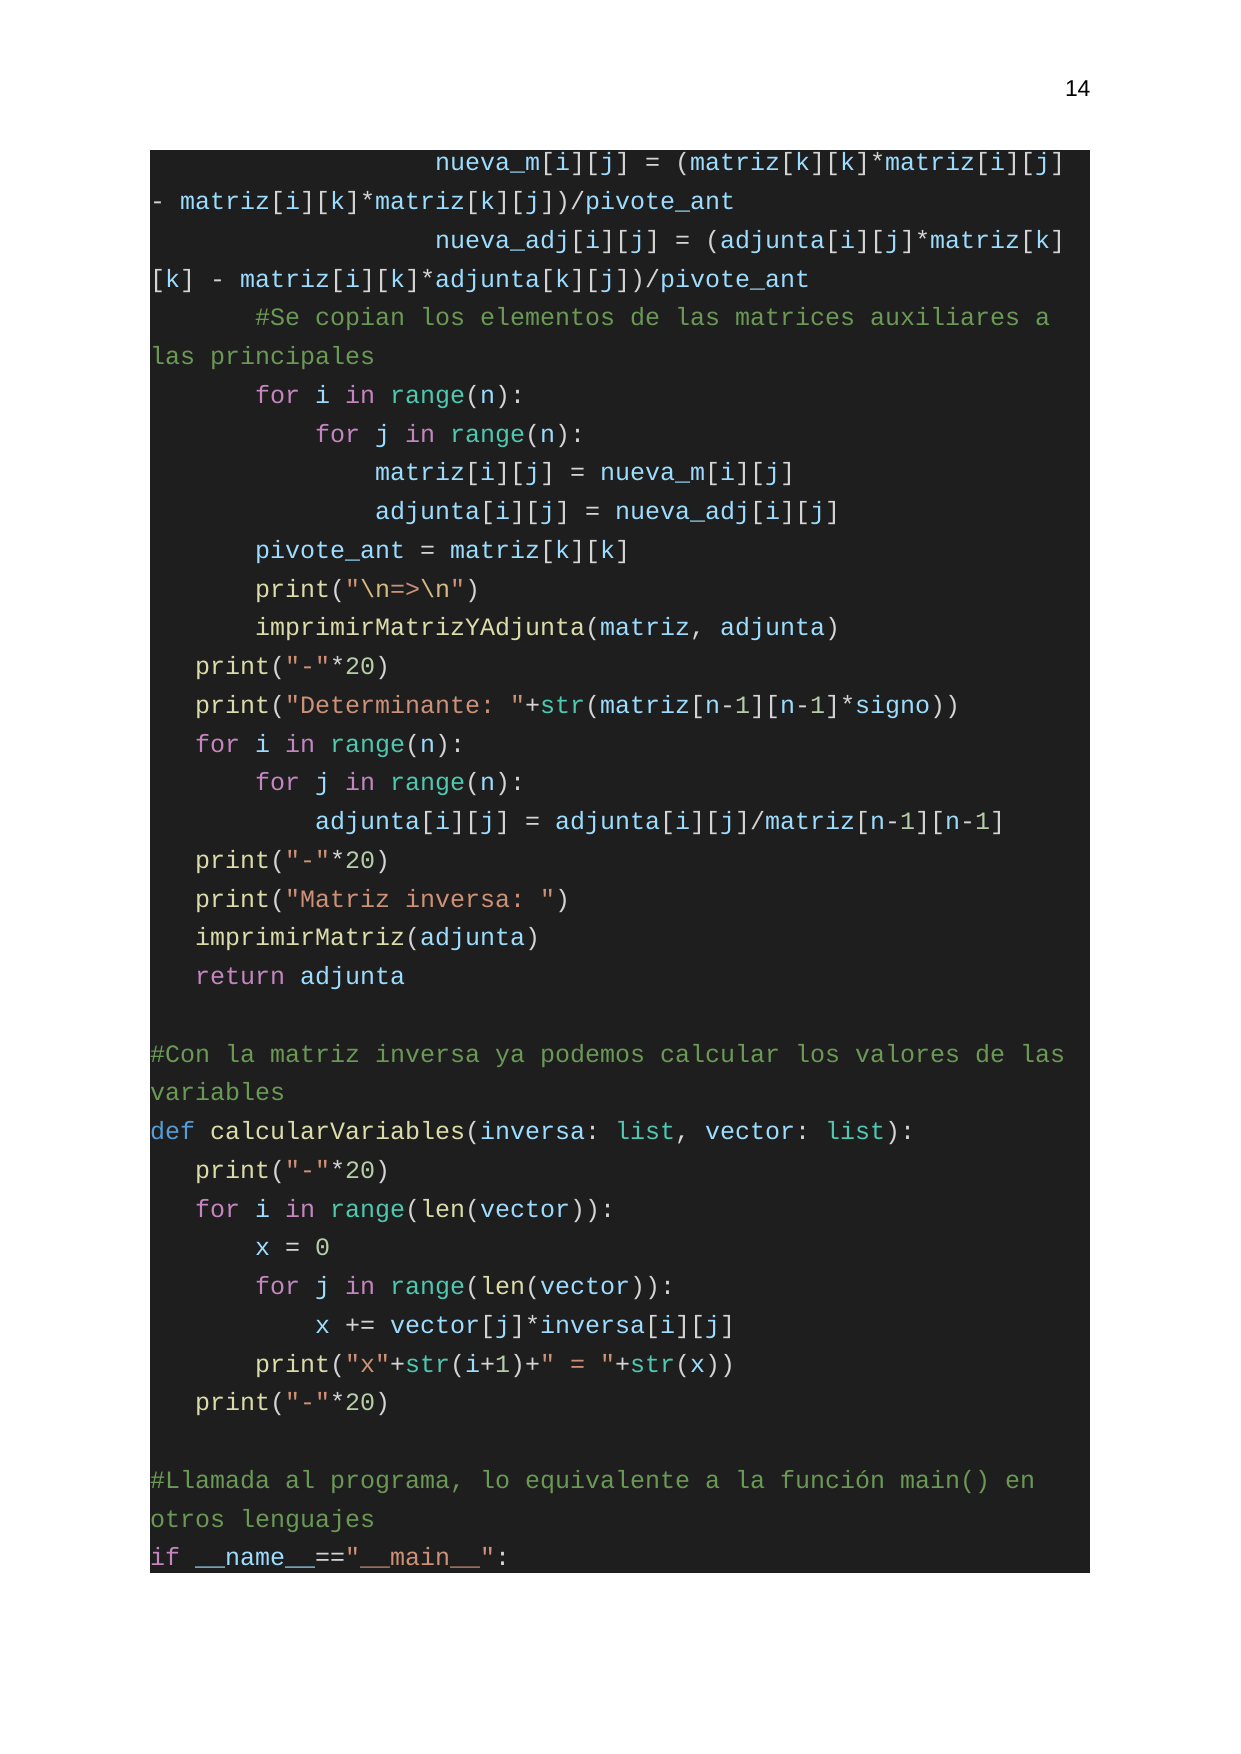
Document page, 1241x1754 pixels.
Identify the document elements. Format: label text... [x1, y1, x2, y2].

text print("Determinante: "+str(matriz[n-1][n-1]*signo)) [150, 692, 1090, 721]
text imprimirMatrizYAdjunta(matriz, adjunta) [150, 615, 1090, 643]
text x = 0 [150, 1235, 1090, 1263]
text def calcularVariables(inversa: list, vector: list): [150, 1119, 1090, 1147]
text print("-"*20) [150, 847, 1090, 876]
text return adjunta [150, 964, 1090, 992]
text #Llamada al programa, lo equivalente a la función main() en otros lenguajes [150, 1467, 1090, 1534]
text nueva_m[i][j] = (matriz[k][k]*matriz[i][j] - matriz[i][k]*matriz[k][j])/pivote_ant [150, 150, 1090, 217]
text print("\n=>\n") [150, 576, 1090, 604]
text print("-"*20) [150, 1157, 1090, 1186]
text for i in range(n): [150, 731, 1090, 759]
text adjunta[i][j] = adjunta[i][j]/matriz[n-1][n-1] [150, 809, 1090, 837]
text for i in range(n): [150, 382, 1090, 411]
text for i in range(len(vector)): [150, 1196, 1090, 1224]
text print("-"*20) [150, 1390, 1090, 1418]
text for j in range(n): [150, 421, 1090, 449]
text for j in range(len(vector)): [150, 1274, 1090, 1302]
text #Se copian los elementos de las matrices auxiliares a las principales [150, 305, 1090, 372]
text print("Matriz inversa: ") [150, 886, 1090, 914]
text for j in range(n): [150, 770, 1090, 798]
text if __name__=="__main__": [150, 1545, 1090, 1573]
text imprimirMatriz(adjunta) [150, 925, 1090, 953]
text print("x"+str(i+1)+" = "+str(x)) [150, 1351, 1090, 1379]
text #Con la matriz inversa ya podemos calcular los valores de las variables [150, 1041, 1090, 1108]
text pivote_ant = matriz[k][k] [150, 537, 1090, 566]
text print("-"*20) [150, 654, 1090, 682]
text nueva_adj[i][j] = (adjunta[i][j]*matriz[k][k] - matriz[i][k]*adjunta[k][j])/pivote_ant [150, 227, 1090, 294]
text adjunta[i][j] = nueva_adj[i][j] [150, 499, 1090, 527]
text x += vector[j]*inversa[i][j] [150, 1312, 1090, 1341]
text matriz[i][j] = nueva_m[i][j] [150, 460, 1090, 488]
